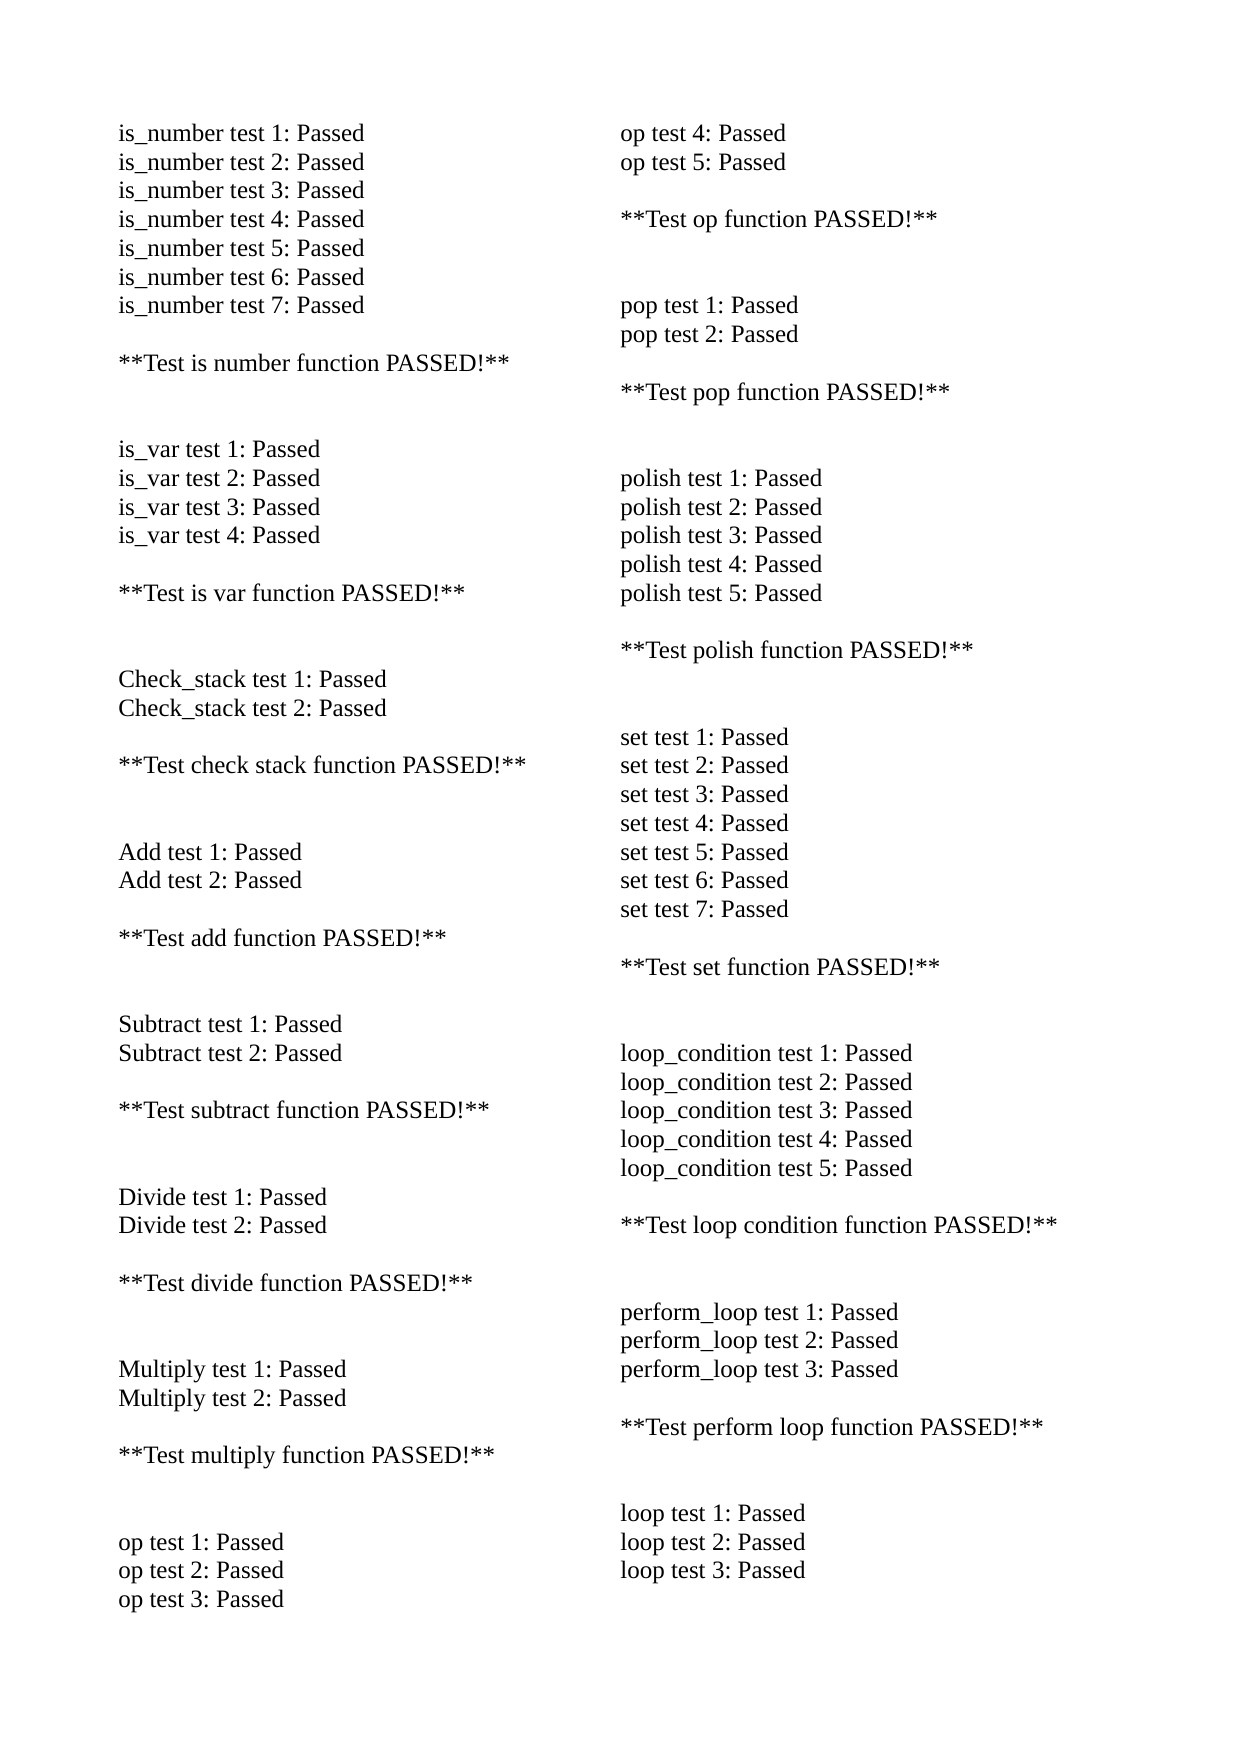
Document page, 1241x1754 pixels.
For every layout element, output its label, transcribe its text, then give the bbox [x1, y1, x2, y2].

text **Test set function PASSED!** [620, 952, 1122, 981]
text set test 1: Passed [620, 722, 1122, 751]
text set test 6: Passed [620, 866, 1122, 894]
text op test 2: Passed [118, 1556, 620, 1584]
text polish test 3: Passed [620, 521, 1122, 549]
text Check_stack test 1: Passed [118, 664, 620, 693]
text perform_loop test 3: Passed [620, 1354, 1122, 1383]
text loop test 2: Passed [620, 1527, 1122, 1556]
text Multiply test 2: Passed [118, 1383, 620, 1412]
text **Test op function PASSED!** [620, 204, 1122, 233]
text set test 4: Passed [620, 808, 1122, 837]
text loop_condition test 2: Passed [620, 1067, 1122, 1096]
text polish test 1: Passed [620, 463, 1122, 492]
text Divide test 2: Passed [118, 1211, 620, 1239]
text loop_condition test 5: Passed [620, 1153, 1122, 1182]
text **Test divide function PASSED!** [118, 1268, 620, 1297]
text Check_stack test 2: Passed [118, 693, 620, 722]
text **Test multiply function PASSED!** [118, 1441, 620, 1469]
text polish test 2: Passed [620, 492, 1122, 521]
text set test 7: Passed [620, 894, 1122, 923]
text Divide test 1: Passed [118, 1182, 620, 1211]
text is_var test 3: Passed [118, 492, 620, 521]
text op test 5: Passed [620, 147, 1122, 176]
text loop_condition test 3: Passed [620, 1096, 1122, 1124]
text **Test is number function PASSED!** [118, 348, 620, 377]
text is_number test 7: Passed [118, 291, 620, 319]
text op test 3: Passed [118, 1584, 620, 1613]
text **Test check stack function PASSED!** [118, 751, 620, 779]
text Multiply test 1: Passed [118, 1354, 620, 1383]
text Subtract test 1: Passed [118, 1009, 620, 1038]
text pop test 1: Passed [620, 291, 1122, 319]
text set test 3: Passed [620, 779, 1122, 808]
text loop test 1: Passed [620, 1498, 1122, 1527]
text Add test 2: Passed [118, 866, 620, 894]
text loop_condition test 4: Passed [620, 1124, 1122, 1153]
text is_number test 3: Passed [118, 176, 620, 204]
text op test 4: Passed [620, 118, 1122, 147]
text is_number test 6: Passed [118, 262, 620, 291]
text **Test is var function PASSED!** [118, 578, 620, 607]
text is_number test 2: Passed [118, 147, 620, 176]
text pop test 2: Passed [620, 319, 1122, 348]
text **Test subtract function PASSED!** [118, 1096, 620, 1124]
text **Test polish function PASSED!** [620, 636, 1122, 664]
text perform_loop test 2: Passed [620, 1326, 1122, 1354]
text Subtract test 2: Passed [118, 1038, 620, 1067]
text is_var test 4: Passed [118, 521, 620, 549]
text **Test loop condition function PASSED!** [620, 1211, 1122, 1239]
text set test 2: Passed [620, 751, 1122, 779]
text Add test 1: Passed [118, 837, 620, 866]
text **Test perform loop function PASSED!** [620, 1412, 1122, 1441]
text is_var test 1: Passed [118, 434, 620, 463]
text is_number test 1: Passed [118, 118, 620, 147]
text **Test add function PASSED!** [118, 923, 620, 952]
text is_var test 2: Passed [118, 463, 620, 492]
text is_number test 5: Passed [118, 233, 620, 262]
text set test 5: Passed [620, 837, 1122, 866]
text **Test pop function PASSED!** [620, 377, 1122, 406]
text loop_condition test 1: Passed [620, 1038, 1122, 1067]
text is_number test 4: Passed [118, 204, 620, 233]
text op test 1: Passed [118, 1527, 620, 1556]
text loop test 3: Passed [620, 1556, 1122, 1584]
text polish test 4: Passed [620, 549, 1122, 578]
text polish test 5: Passed [620, 578, 1122, 607]
text perform_loop test 1: Passed [620, 1297, 1122, 1326]
